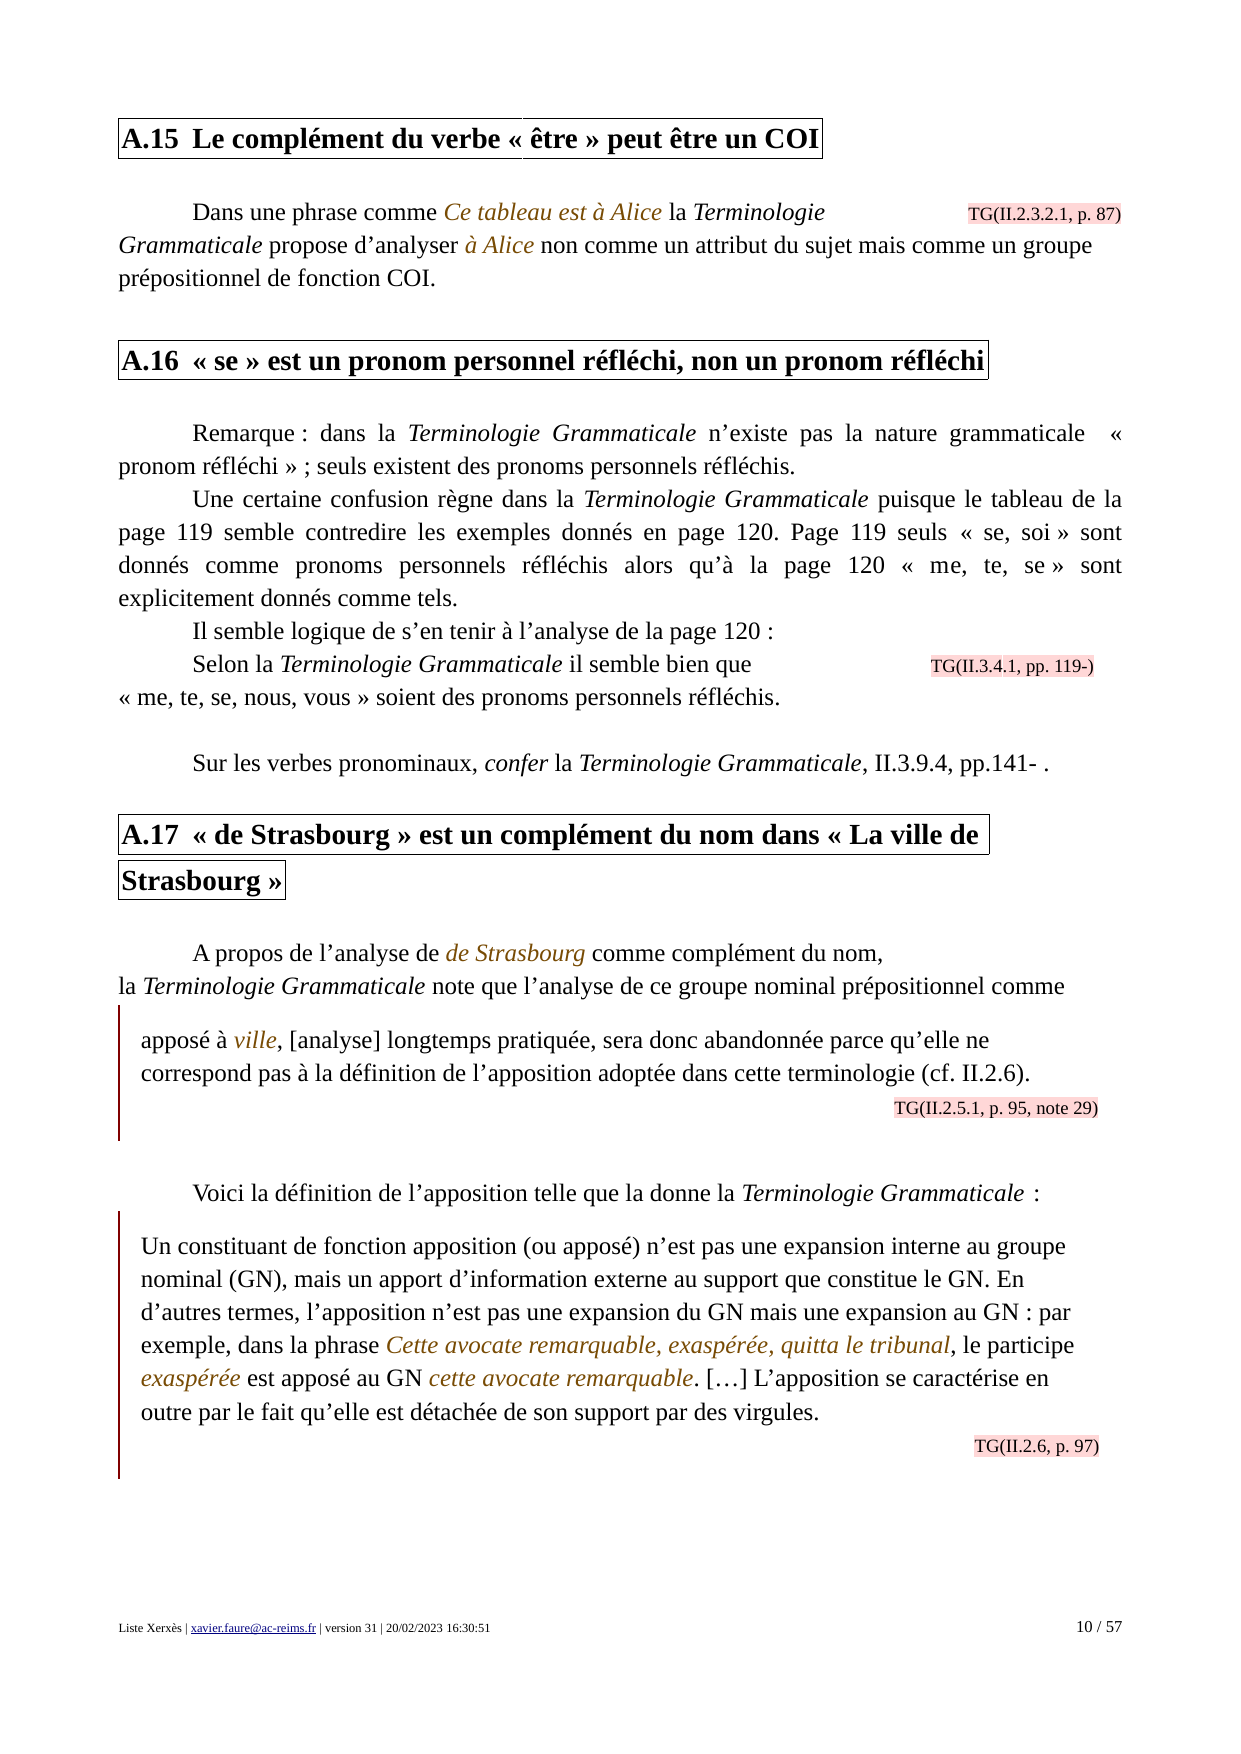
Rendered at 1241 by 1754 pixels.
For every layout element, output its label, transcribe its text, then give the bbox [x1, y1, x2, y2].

text A propos de l’analyse de de Strasbourg comme complément du nom, [118, 938, 1122, 967]
text Remarque : dans la Terminologie Grammaticale n’existe pas la nature grammaticale « pronom réfléchi » ; seuls existent des pronoms personnels réfléchis. [118, 418, 1122, 480]
text TG(II.2.6, p. 97) [120, 1409, 1122, 1479]
text TG(II.2.5.1, p. 95, note 29) [120, 1071, 1122, 1141]
text prépositionnel de fonction COI. [118, 263, 1122, 291]
text Grammaticale propose d’analyser à Alice non comme un attribut du sujet mais comme un groupe [118, 230, 1122, 258]
text Voici la définition de l’apposition telle que la donne la Terminologie Grammaticale : [118, 1178, 1122, 1207]
text Une certaine confusion règne dans la Terminologie Grammaticale puisque le tableau de la page 119 semble contredire les exemples donnés en page 120. Page 119 seuls « se, soi » sont donnés comme pronoms personnels réfléchis alors qu’à la page 120 « me, te, se » sont explicitement donnés comme tels. [118, 484, 1122, 612]
text [823, 118, 1122, 158]
text « me, te, se, nous, vous » soient des pronoms personnels réfléchis. [118, 682, 1122, 711]
text Selon la Terminologie Grammaticale il semble bien que TG(II.3.4.1, pp. 119-) [118, 649, 1122, 678]
text [989, 339, 1122, 379]
text A.15 Le complément du verbe « être » peut être un COI [119, 119, 822, 158]
text Il semble logique de s’en tenir à l’analyse de la page 120 : [118, 616, 1122, 645]
text la Terminologie Grammaticale note que l’analyse de ce groupe nominal prépositionnel comme [118, 971, 1122, 1000]
text Dans une phrase comme Ce tableau est à Alice la Terminologie TG(II.2.3.2.1, p. 87) [118, 197, 1122, 225]
text A.17 « de Strasbourg » est un complément du nom dans « La ville de Strasbourg » [118, 814, 1122, 899]
text Un constituant de fonction apposition (ou apposé) n’est pas une expansion interne au groupe nominal (GN), mais un apport d’information externe au support que constitue le GN. En d’autres termes, l’apposition n’est pas une expansion du GN mais une expansion au GN : par exemple, dans la phrase Cette avocate remarquable, exaspérée, quitta le tribunal, le participe exaspérée est apposé au GN cette avocate remarquable. […] L’apposition se caractérise en outre par le fait qu’elle est détachée de son support par des virgules. [120, 1211, 1122, 1409]
text Sur les verbes pronominaux, confer la Terminologie Grammaticale, II.3.9.4, pp.141- . [118, 748, 1122, 777]
text apposé à ville, [analyse] longtemps pratiquée, sera donc abandonnée parce qu’elle ne correspond pas à la définition de l’apposition adoptée dans cette terminologie (cf. II.2.6). [118, 1004, 1122, 1071]
text A.16 « se » est un pronom personnel réfléchi, non un pronom réfléchi [119, 341, 988, 379]
